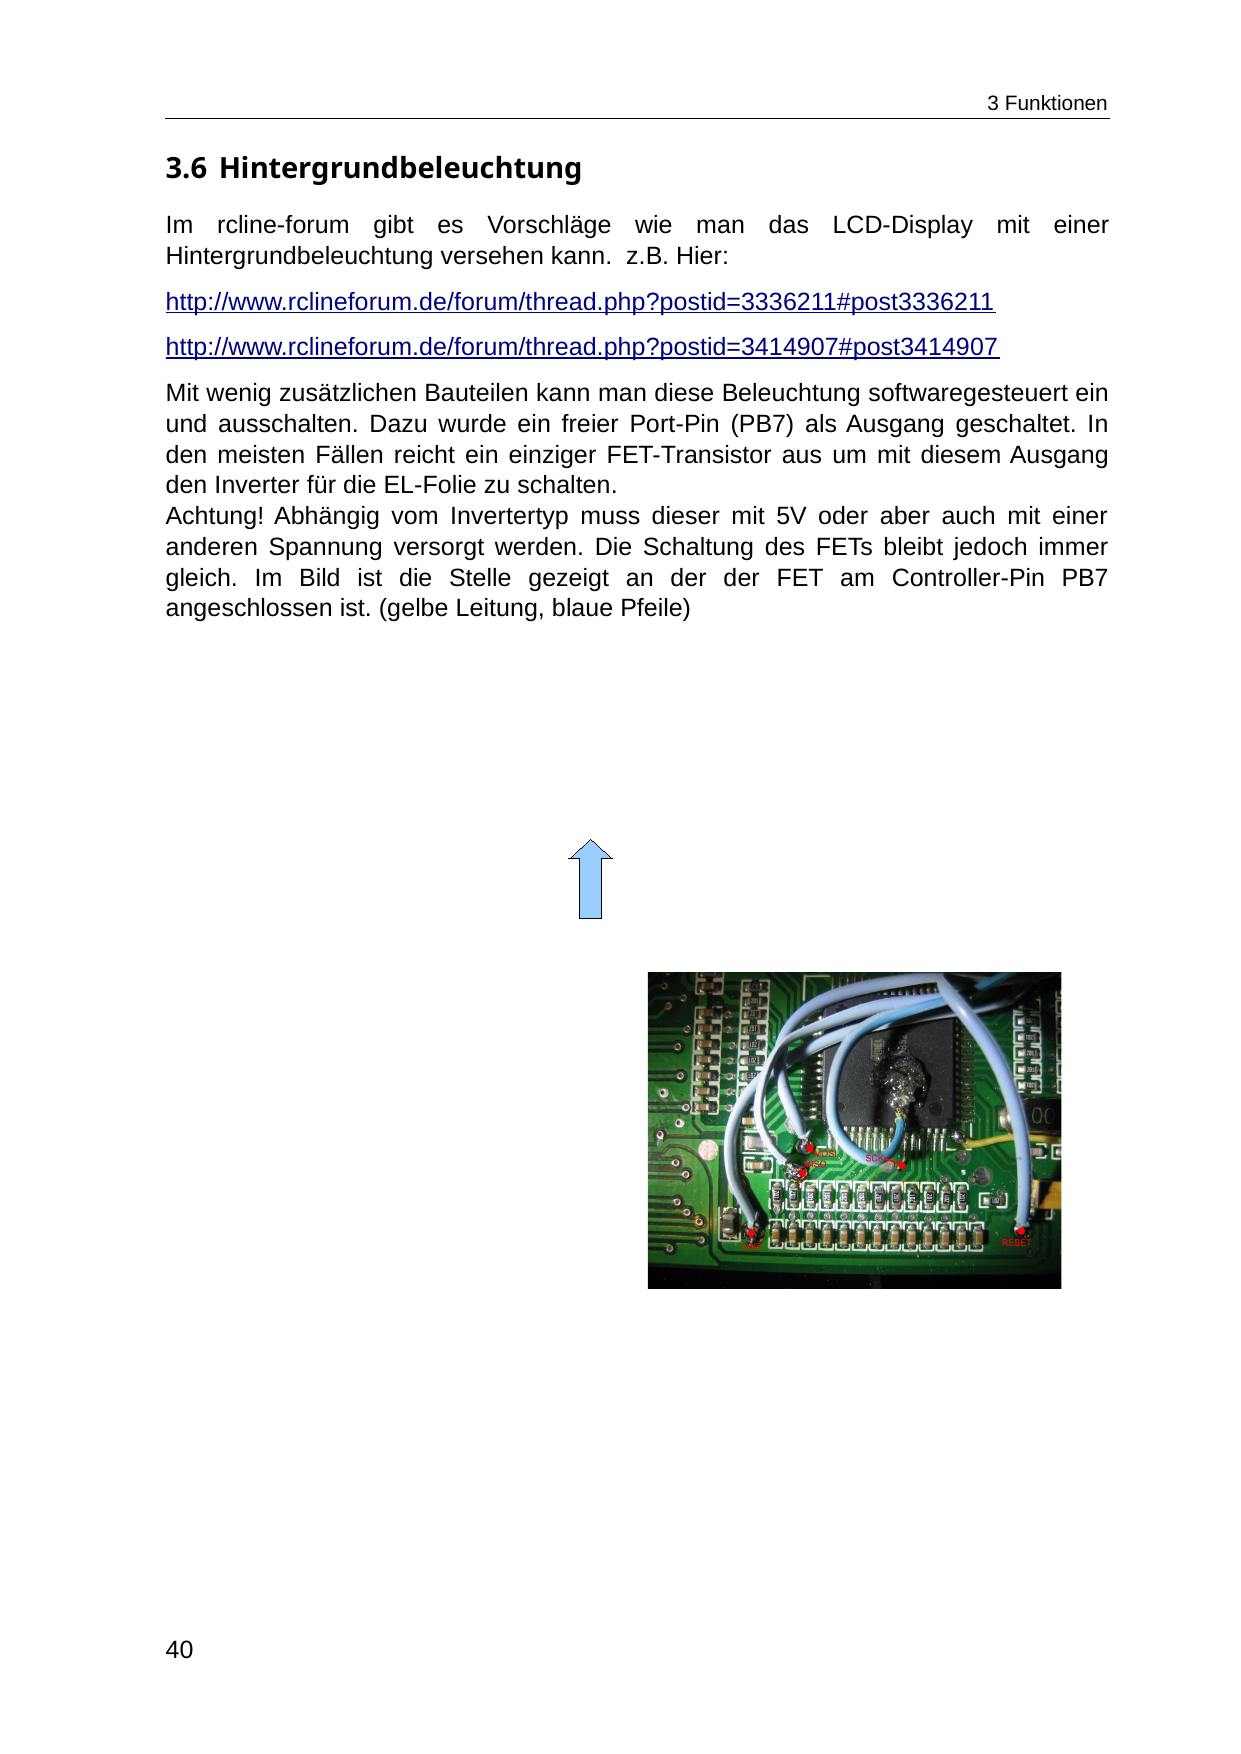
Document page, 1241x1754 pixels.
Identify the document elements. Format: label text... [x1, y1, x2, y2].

text http://www.rclineforum.de/forum/thread.php?postid=3336211#post3336211 [165, 288, 1110, 316]
text Im rcline-forum gibt es Vorschläge wie man das LCD-Display mit einer Hintergrundbeleuchtung versehen kann. z.B. Hier: [165, 211, 1110, 270]
subtitle Hintergrundbeleuchtung [165, 147, 1110, 187]
picture [647, 972, 1062, 1289]
text http://www.rclineforum.de/forum/thread.php?postid=3414907#post3414907 [165, 333, 1110, 361]
text Achtung! Abhängig vom Invertertyp muss dieser mit 5V oder aber auch mit einer anderen Spannung versorgt werden. Die Schaltung des FETs bleibt jedoch immer gleich. Im Bild ist die Stelle gezeigt an der der FET am Controller-Pin PB7 angeschlossen ist. (gelbe Leitung, blaue Pfeile) [165, 502, 1110, 622]
text Mit wenig zusätzlichen Bauteilen kann man diese Beleuchtung softwaregesteuert ein und ausschalten. Dazu wurde ein freier Port-Pin (PB7) als Ausgang geschaltet. In den meisten Fällen reicht ein einziger FET-Transistor aus um mit diesem Ausgang den Inverter für die EL-Folie zu schalten. [165, 379, 1110, 499]
